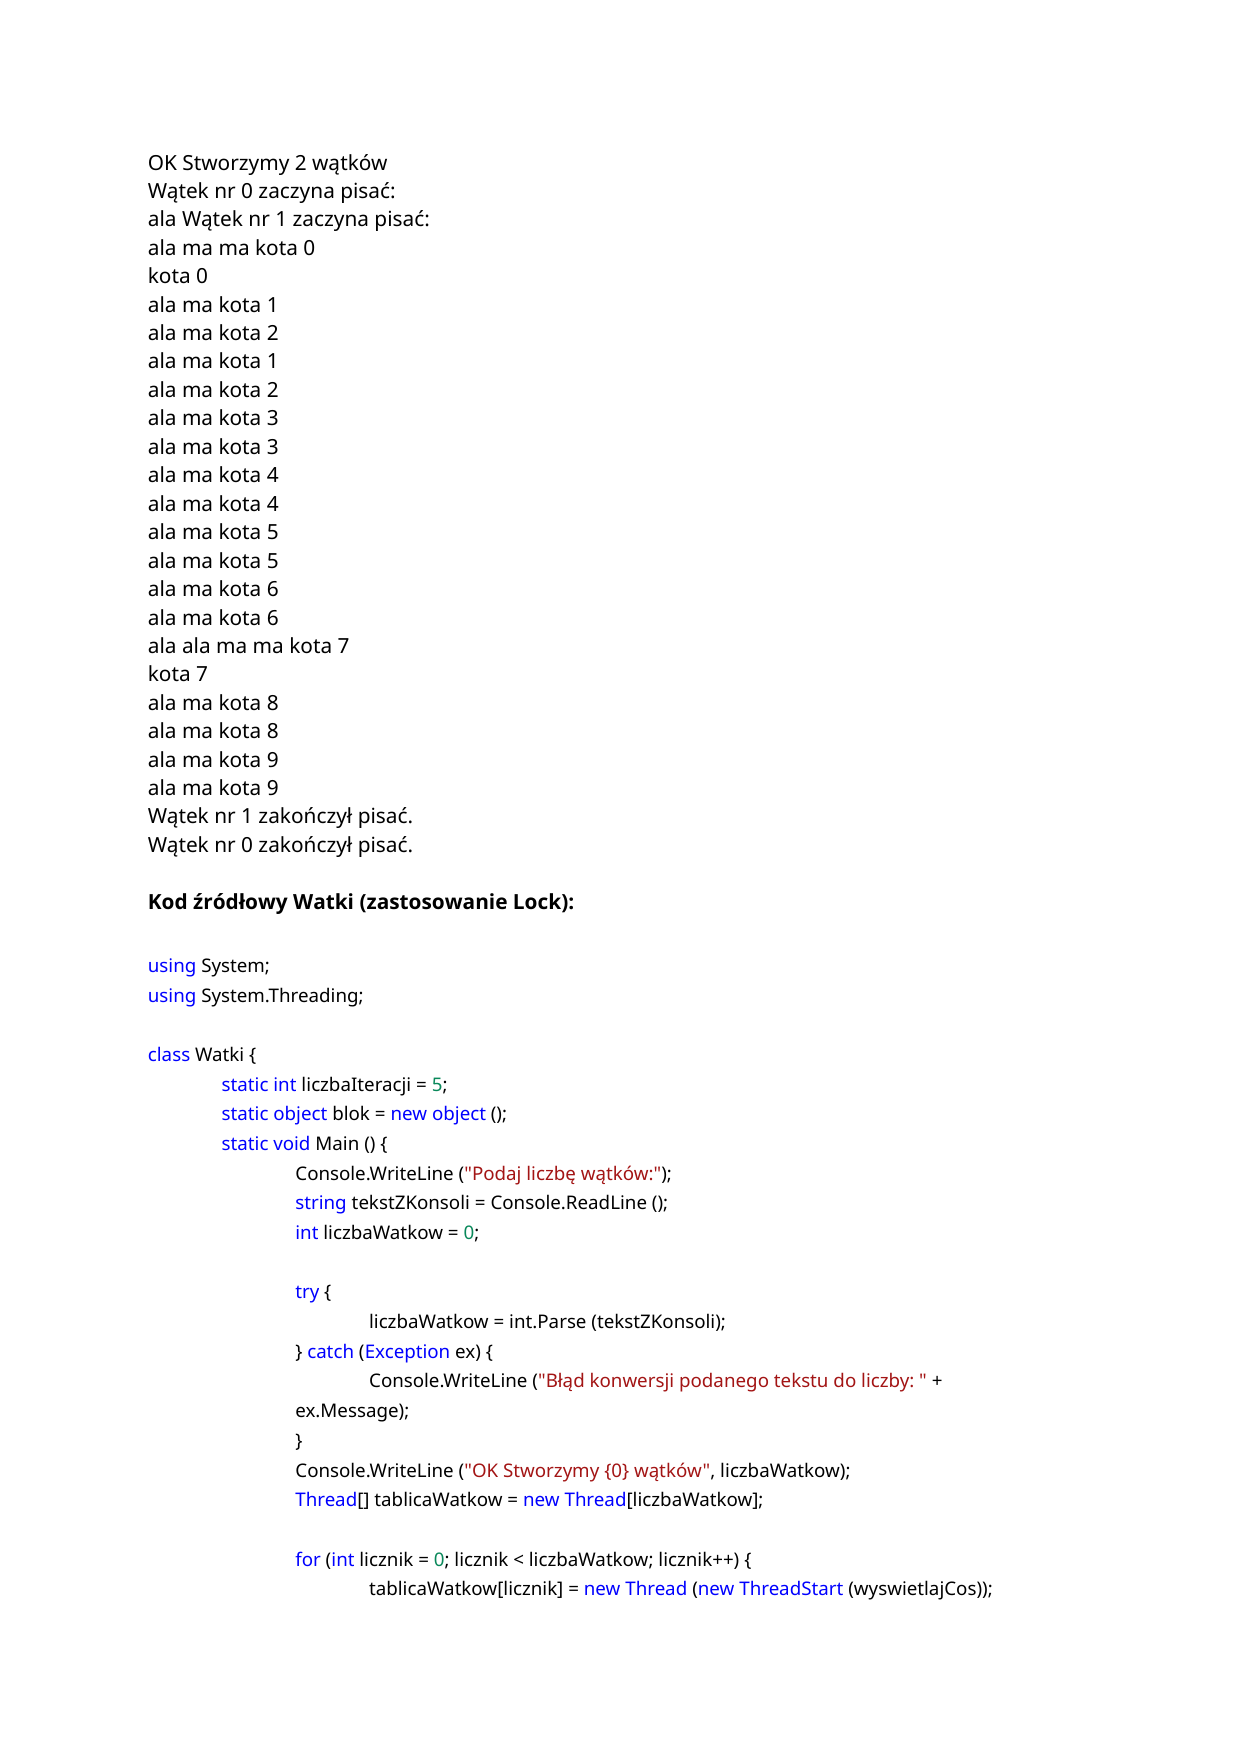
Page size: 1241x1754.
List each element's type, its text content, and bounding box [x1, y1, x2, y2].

text ala ma ma kota 0 [148, 233, 1093, 261]
text ala ma kota 9 [148, 773, 1093, 802]
text ala ma kota 8 [148, 688, 1093, 716]
text ala ma kota 5 [148, 546, 1093, 574]
text Wątek nr 1 zakończył pisać. [148, 802, 1093, 830]
text Console.WriteLine ("Podaj liczbę wątków:"); [148, 1156, 1093, 1186]
text Console.WriteLine ("Błąd konwersji podanego tekstu do liczby: " + ex.Message); [148, 1364, 1093, 1423]
text class Watki { [148, 1037, 1093, 1067]
text ala ma kota 2 [148, 375, 1093, 403]
text Kod źródłowy Watki (zastosowanie Lock): [148, 887, 1093, 915]
text kota 0 [148, 261, 1093, 290]
text } catch (Exception ex) { [148, 1334, 1093, 1364]
text Wątek nr 0 zaczyna pisać: [148, 176, 1093, 204]
text static void Main () { [148, 1126, 1093, 1156]
text ala Wątek nr 1 zaczyna pisać: [148, 204, 1093, 233]
text ala ma kota 1 [148, 290, 1093, 318]
text static int liczbaIteracji = 5; [148, 1067, 1093, 1096]
text ala ma kota 8 [148, 716, 1093, 745]
text using System; [148, 952, 1093, 978]
text tablicaWatkow[licznik] = new Thread (new ThreadStart (wyswietlajCos)); [148, 1571, 1093, 1601]
text ala ma kota 5 [148, 517, 1093, 546]
text Thread[] tablicaWatkow = new Thread[liczbaWatkow]; [148, 1482, 1093, 1512]
text ala ma kota 1 [148, 347, 1093, 375]
text Wątek nr 0 zakończył pisać. [148, 830, 1093, 858]
text using System.Threading; [148, 978, 1093, 1007]
text } [148, 1423, 1093, 1453]
text OK Stworzymy 2 wątków [148, 148, 1093, 176]
text for (int licznik = 0; licznik < liczbaWatkow; licznik++) { [148, 1542, 1093, 1571]
text ala ma kota 4 [148, 489, 1093, 517]
text static object blok = new object (); [148, 1096, 1093, 1126]
text try { [148, 1274, 1093, 1304]
text liczbaWatkow = int.Parse (tekstZKonsoli); [148, 1304, 1093, 1334]
text ala ma kota 6 [148, 603, 1093, 631]
text string tekstZKonsoli = Console.ReadLine (); [148, 1186, 1093, 1215]
text Console.WriteLine ("OK Stworzymy {0} wątków", liczbaWatkow); [148, 1453, 1093, 1482]
text ala ma kota 6 [148, 574, 1093, 603]
text ala ma kota 3 [148, 432, 1093, 460]
text int liczbaWatkow = 0; [148, 1215, 1093, 1245]
text ala ma kota 9 [148, 745, 1093, 773]
text ala ma kota 4 [148, 460, 1093, 489]
text ala ma kota 3 [148, 403, 1093, 432]
text ala ma kota 2 [148, 318, 1093, 347]
text ala ala ma ma kota 7 [148, 631, 1093, 659]
text kota 7 [148, 659, 1093, 688]
